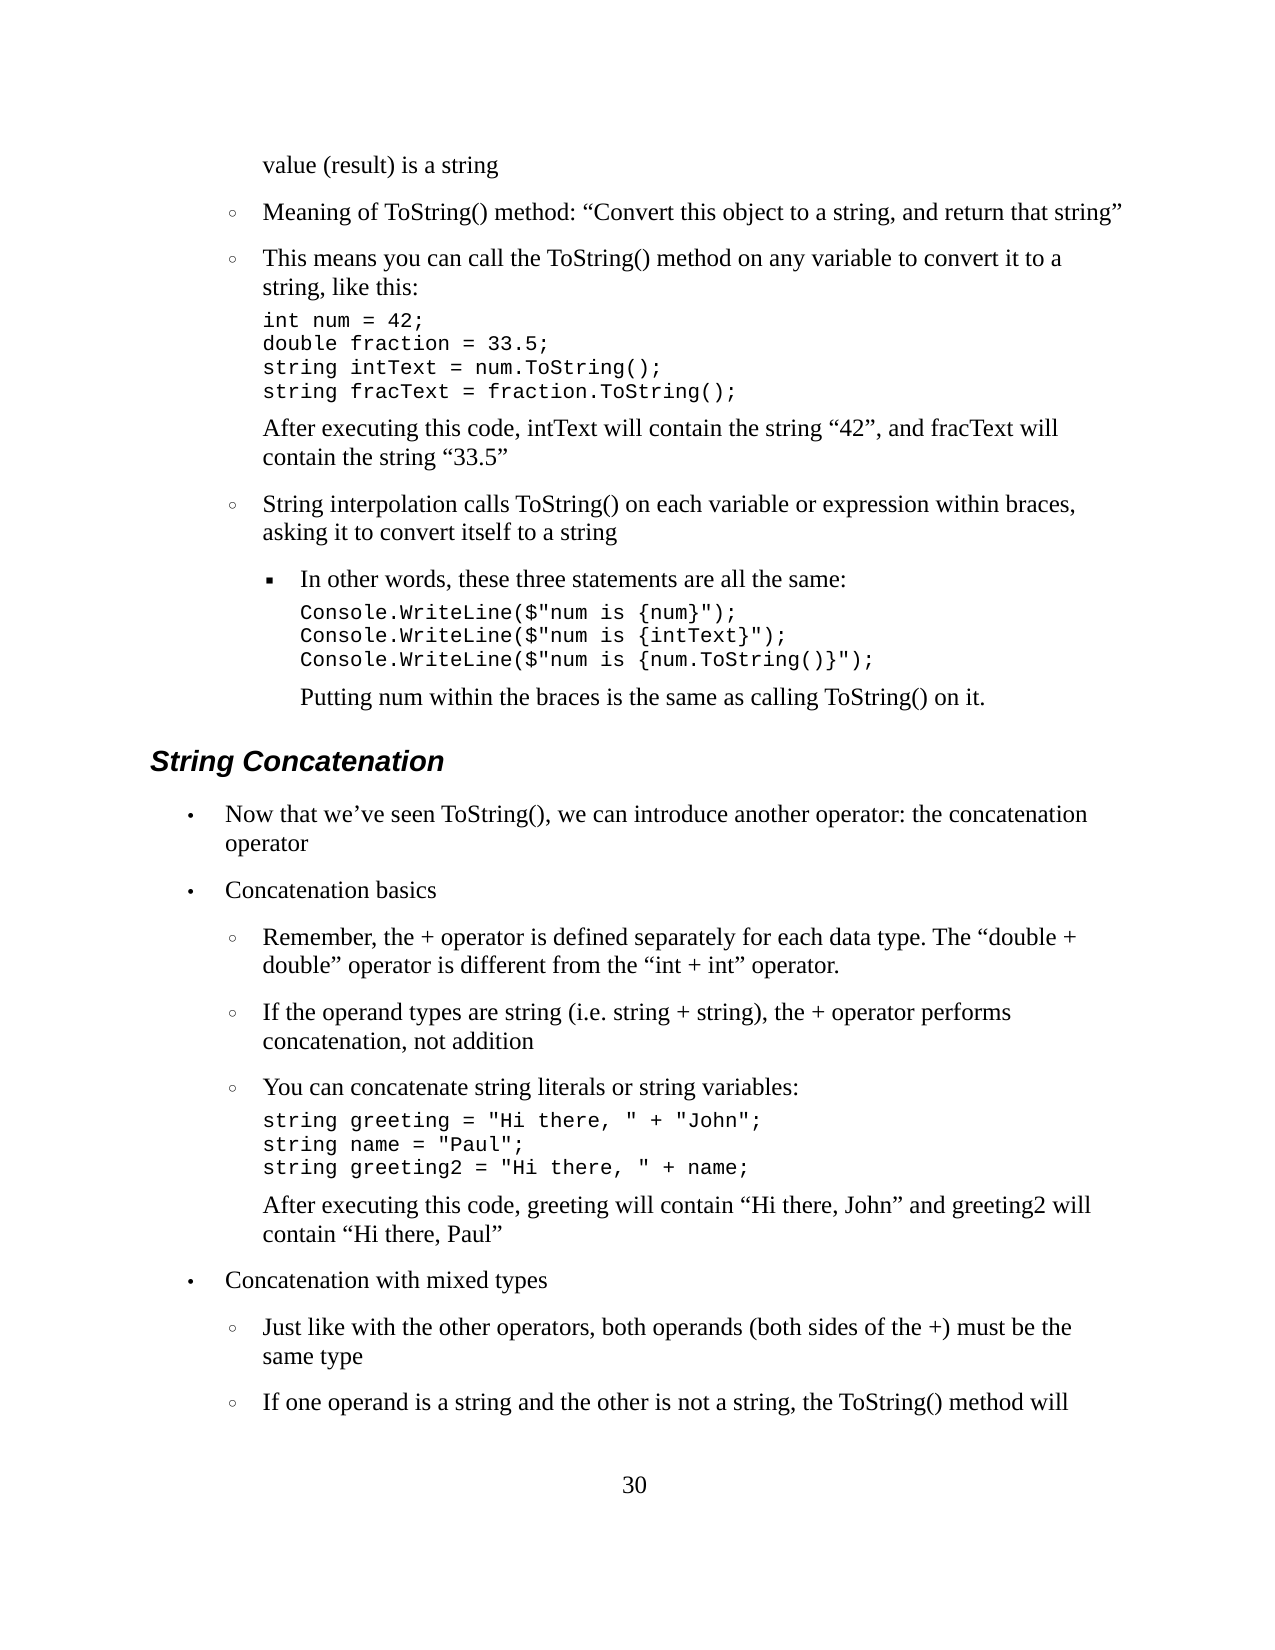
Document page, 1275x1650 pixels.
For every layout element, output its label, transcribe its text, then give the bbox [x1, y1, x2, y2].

list After executing this code, greeting will contain “Hi there, John” and greeting2 will contain “Hi there, Paul” [225, 1190, 1125, 1247]
list string fracText = fraction.ToString(); [225, 381, 1125, 404]
list If one operand is a string and the other is not a string, the ToString() method will [225, 1387, 1125, 1416]
list This means you can call the ToString() method on any variable to convert it to a string, like this: [225, 243, 1125, 301]
list Just like with the other operators, both operands (both sides of the +) must be the same type [225, 1312, 1125, 1369]
list After executing this code, intText will contain the string “42”, and fracText will contain the string “33.5” [225, 413, 1125, 471]
list Console.WriteLine($"num is {num.ToString()}"); [262, 649, 1125, 673]
list Meaning of ToString() method: “Convert this object to a string, and return that string” [225, 197, 1125, 225]
list Console.WriteLine($"num is {num}"); [262, 602, 1125, 626]
list Putting num within the braces is the same as calling ToString() on it. [262, 682, 1125, 711]
list int num = 42; [225, 310, 1125, 333]
list Remember, the + operator is defined separately for each data type. The “double + double” operator is different from the “int + int” operator. [225, 922, 1125, 979]
list String interpolation calls ToString() on each variable or expression within braces, asking it to convert itself to a string [225, 489, 1125, 546]
list You can concatenate string literals or string variables: [225, 1072, 1125, 1101]
list Concatenation with mixed types [187, 1265, 1125, 1294]
list If the operand types are string (i.e. string + string), the + operator performs concatenation, not addition [225, 997, 1125, 1054]
list value (result) is a string [225, 150, 1125, 179]
list Now that we’ve seen ToString(), we can introduce another operator: the concatenation operator [187, 799, 1125, 857]
list string intText = num.ToString(); [225, 357, 1125, 381]
list double fraction = 33.5; [225, 333, 1125, 357]
list In other words, these three statements are all the same: [262, 564, 1125, 593]
list Concatenation basics [187, 875, 1125, 904]
list string greeting = "Hi there, " + "John"; [225, 1110, 1125, 1134]
list string name = "Paul"; [225, 1134, 1125, 1157]
list Console.WriteLine($"num is {intText}"); [262, 626, 1125, 649]
list string greeting2 = "Hi there, " + name; [225, 1157, 1125, 1181]
subtitle String Concatenation [150, 744, 1125, 778]
